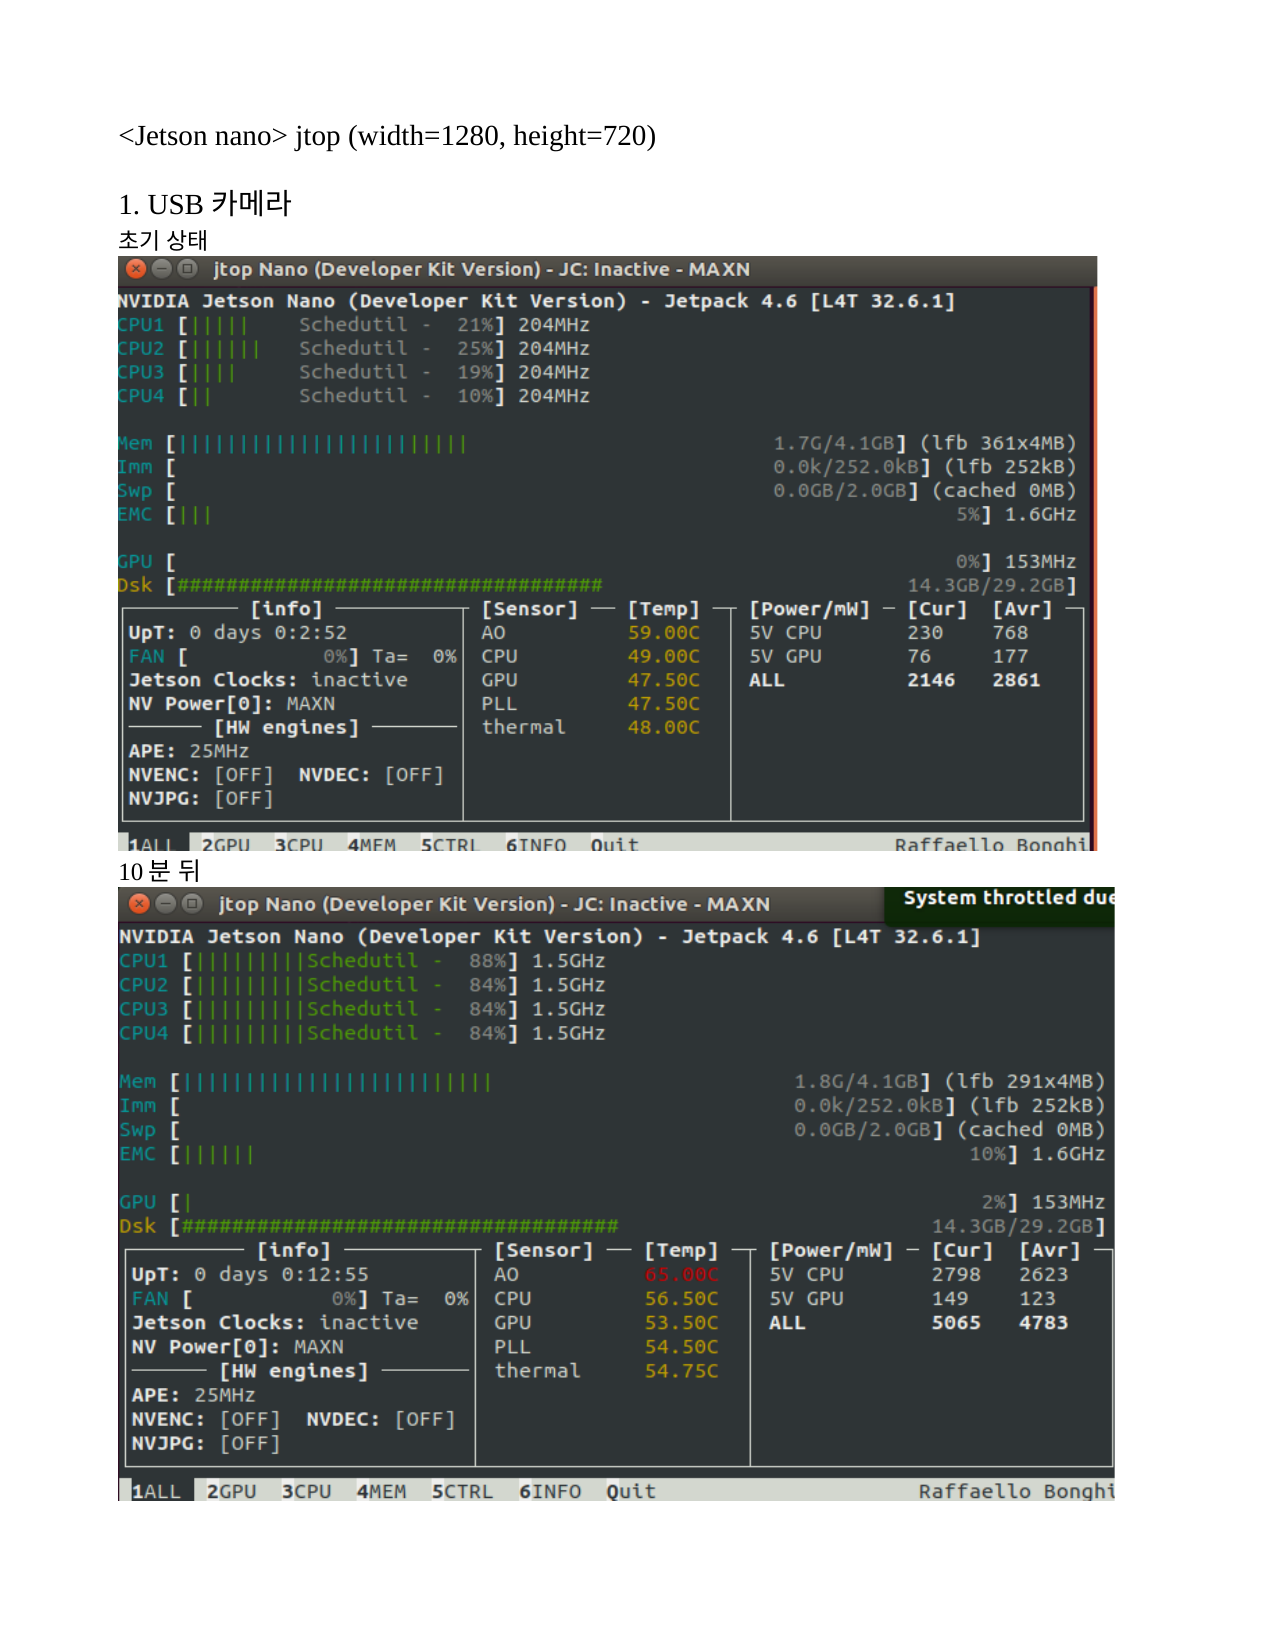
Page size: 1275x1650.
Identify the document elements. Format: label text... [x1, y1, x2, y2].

text 초기 상태 [118, 223, 1157, 256]
text <Jetson nano> jtop (width=1280, height=720) [118, 118, 1157, 152]
text 1. USB 카메라 [118, 180, 1157, 223]
text 10분 뒤 [118, 851, 1157, 887]
